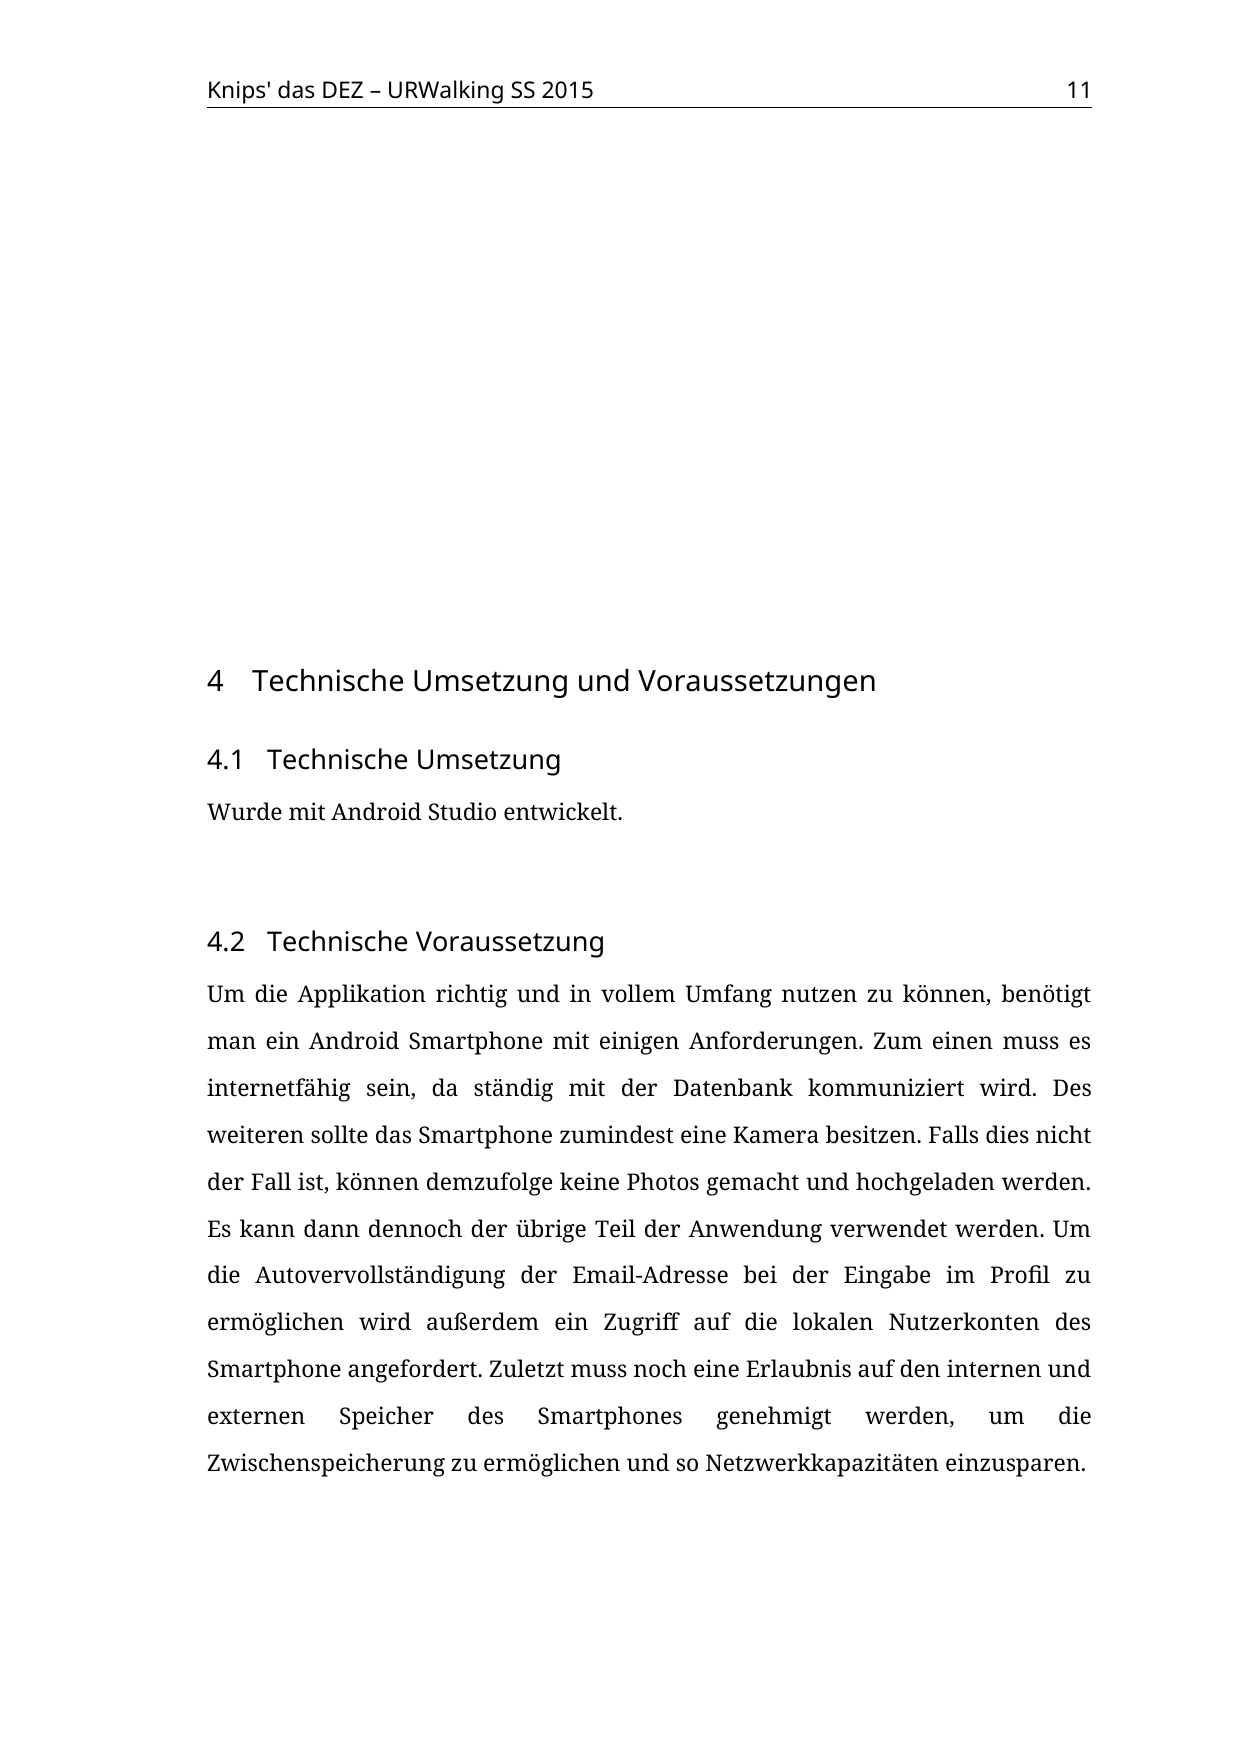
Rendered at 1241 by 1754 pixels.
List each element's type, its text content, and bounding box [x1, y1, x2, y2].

text Wurde mit Android Studio entwickelt. [207, 796, 1092, 827]
text Um die Applikation richtig und in vollem Umfang nutzen zu können, benötigt man ein Android Smartphone mit einigen Anforderungen. Zum einen muss es internetfähig sein, da ständig mit der Datenbank kommuniziert wird. Des weiteren sollte das Smartphone zumindest eine Kamera besitzen. Falls dies nicht der Fall ist, können demzufolge keine Photos gemacht und hochgeladen werden. Es kann dann dennoch der übrige Teil der Anwendung verwendet werden. Um die Autovervollständigung der Email-Adresse bei der Eingabe im Profil zu ermöglichen wird außerdem ein Zugriff auf die lokalen Nutzerkonten des Smartphone angefordert. Zuletzt muss noch eine Erlaubnis auf den internen und externen Speicher des Smartphones genehmigt werden, um die Zwischenspeicherung zu ermöglichen und so Netzwerkkapazitäten einzusparen. [207, 978, 1092, 1478]
subtitle Technische Umsetzung und Voraussetzungen [207, 660, 1092, 700]
subtitle Technische Voraussetzung [207, 923, 1092, 960]
subtitle Technische Umsetzung [207, 741, 1092, 777]
